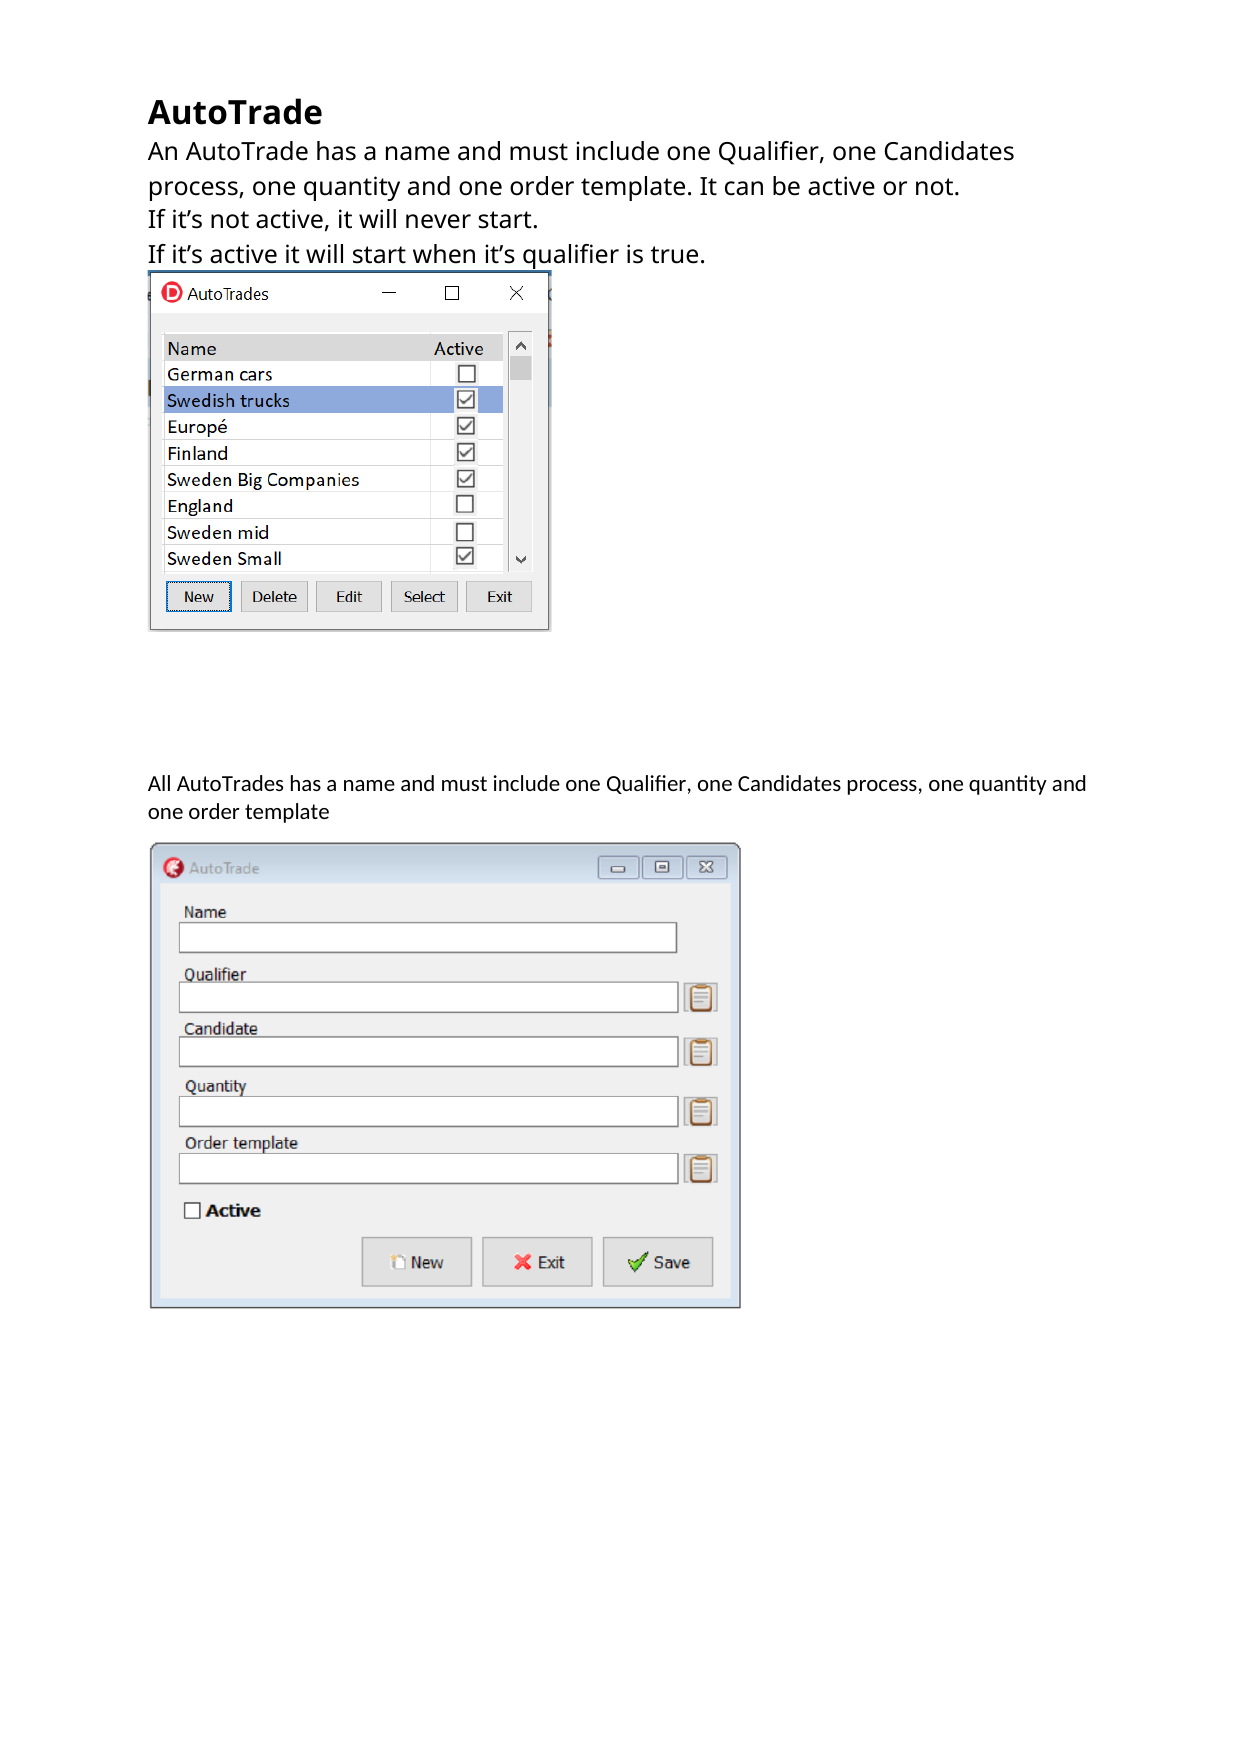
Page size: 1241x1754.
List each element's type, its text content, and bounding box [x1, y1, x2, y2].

text All AutoTrades has a name and must include one Qualifier, one Candidates process, one quantity and one order template [148, 769, 1093, 825]
text AutoTrade An AutoTrade has a name and must include one Qualifier, one Candidates process, one quantity and one order template. It can be active or not. If it’s not active, it will never start. If it’s active it will start when it’s qualifier is true. [148, 89, 1093, 752]
